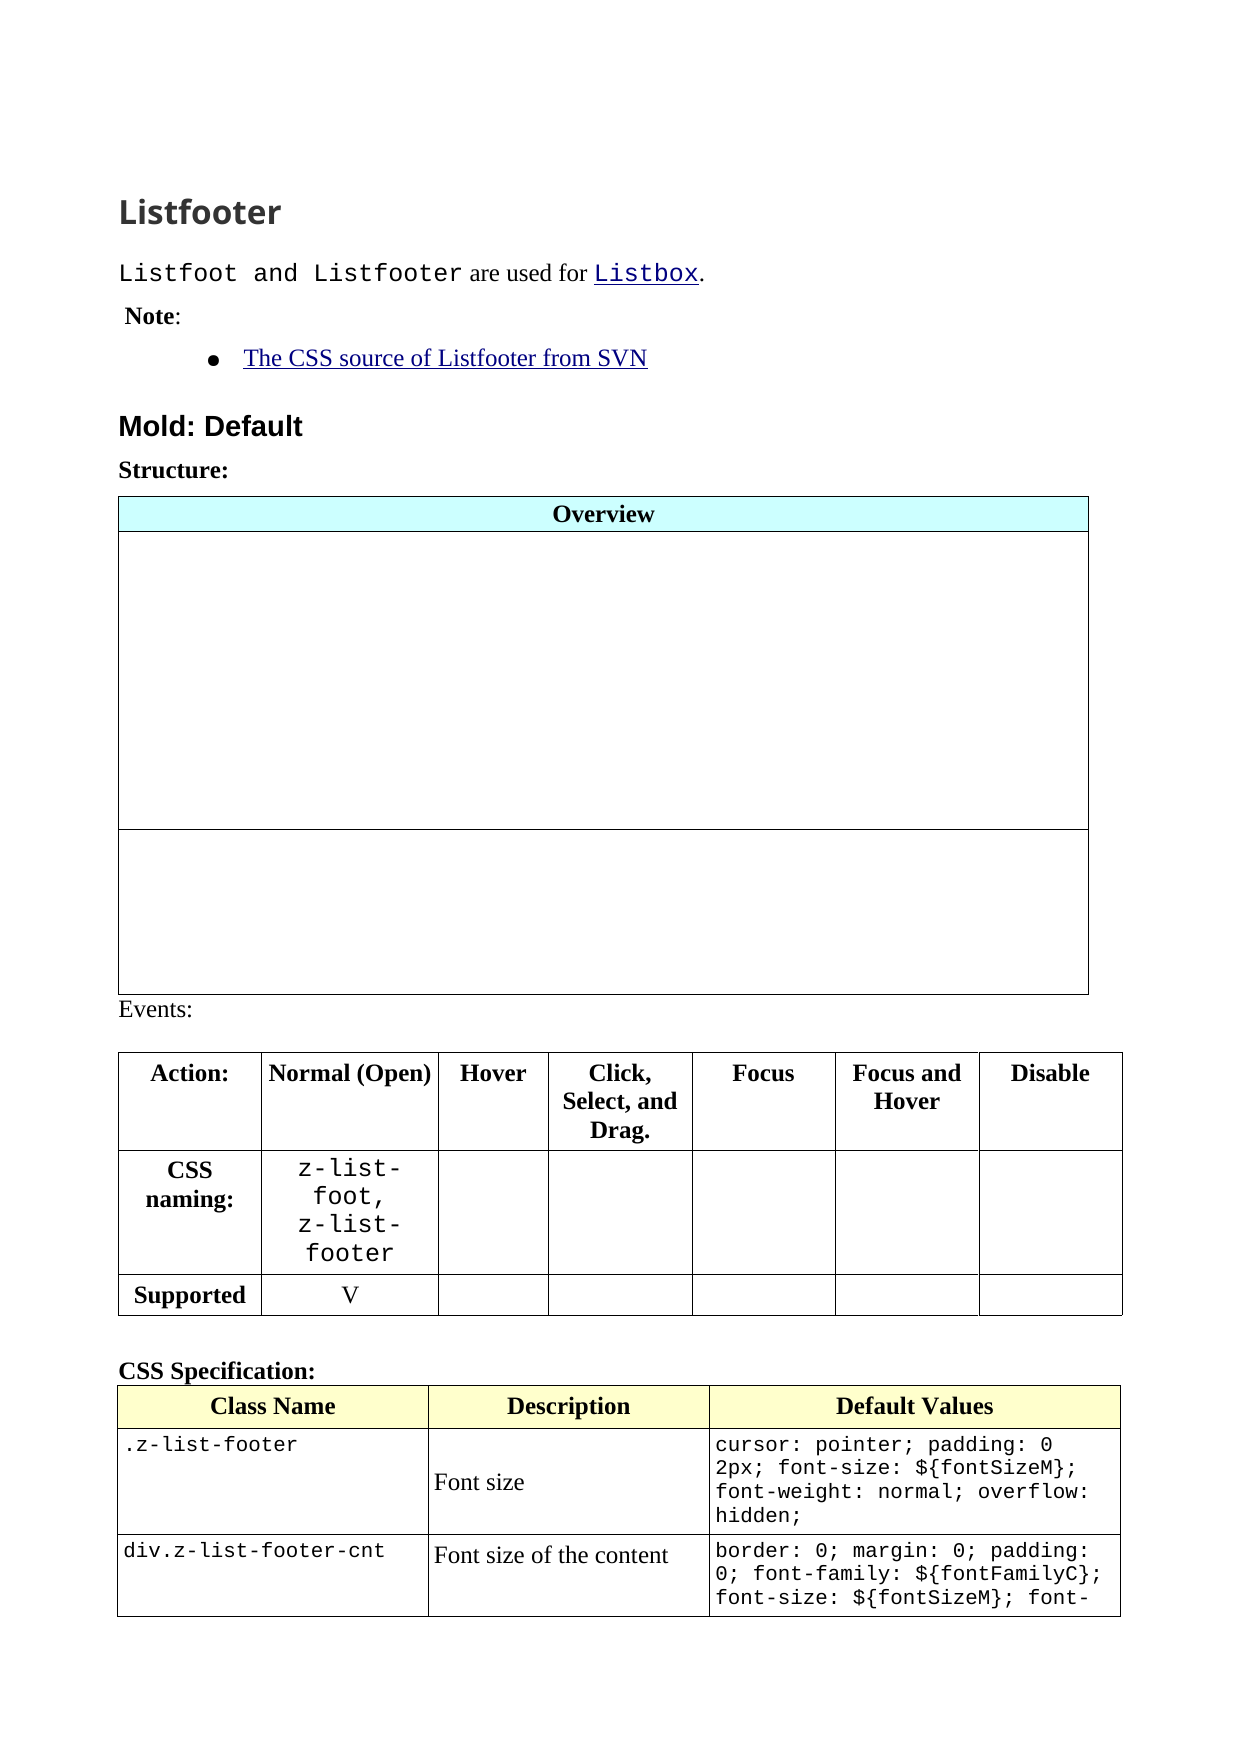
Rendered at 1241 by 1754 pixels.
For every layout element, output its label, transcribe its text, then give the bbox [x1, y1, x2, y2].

table_header Focus and Hover [836, 1053, 978, 1150]
subtitle Listfooter [118, 189, 1122, 234]
table_cell [693, 1275, 835, 1315]
table_cell Font size of the content [429, 1535, 709, 1616]
table_cell [693, 1151, 835, 1274]
table_cell [119, 830, 1088, 994]
text Events: [118, 994, 1122, 1052]
table_header Class Name [118, 1386, 428, 1428]
table_cell [549, 1151, 692, 1274]
table_cell Font size [429, 1429, 709, 1534]
table_cell [980, 1275, 1122, 1315]
table_cell border: 0; margin: 0; padding: 0; font-family: ${fontFamilyC}; font-size: ${fontSizeM}; font- [710, 1535, 1120, 1616]
text Note: [118, 301, 1122, 330]
table_cell [836, 1151, 978, 1274]
table_cell [119, 532, 1088, 829]
table_header Default Values [710, 1386, 1120, 1428]
table_cell [549, 1275, 692, 1315]
text CSS Specification: [118, 1356, 1122, 1385]
table_cell [836, 1275, 978, 1315]
text Listfoot and Listfooter are used for Listbox. [118, 258, 1122, 289]
table_header Click, Select, and Drag. [549, 1053, 692, 1150]
table_cell [980, 1151, 1122, 1274]
table_header Overview [119, 497, 1088, 531]
text Structure: [118, 455, 1122, 484]
table_header Description [429, 1386, 709, 1428]
table_cell [439, 1151, 548, 1274]
table_cell Supported [119, 1275, 261, 1315]
table_cell V [262, 1275, 438, 1315]
table_header Disable [980, 1053, 1122, 1150]
table_header Hover [439, 1053, 548, 1150]
list The CSS source of Listfooter from SVN [236, 343, 1122, 371]
table_cell [439, 1275, 548, 1315]
table_header Focus [693, 1053, 835, 1150]
table_cell div.z-list-footer-cnt [118, 1535, 428, 1616]
table_cell z-list-foot, z-list-footer [262, 1151, 438, 1274]
table_cell cursor: pointer; padding: 0 2px; font-size: ${fontSizeM}; font-weight: normal; overflow: hidden; [710, 1429, 1120, 1534]
table_header Normal (Open) [262, 1053, 438, 1150]
table_cell CSS naming: [119, 1151, 261, 1274]
table_cell .z-list-footer [118, 1429, 428, 1534]
subtitle Mold: Default [118, 409, 1122, 442]
table_header Action: [119, 1053, 261, 1150]
